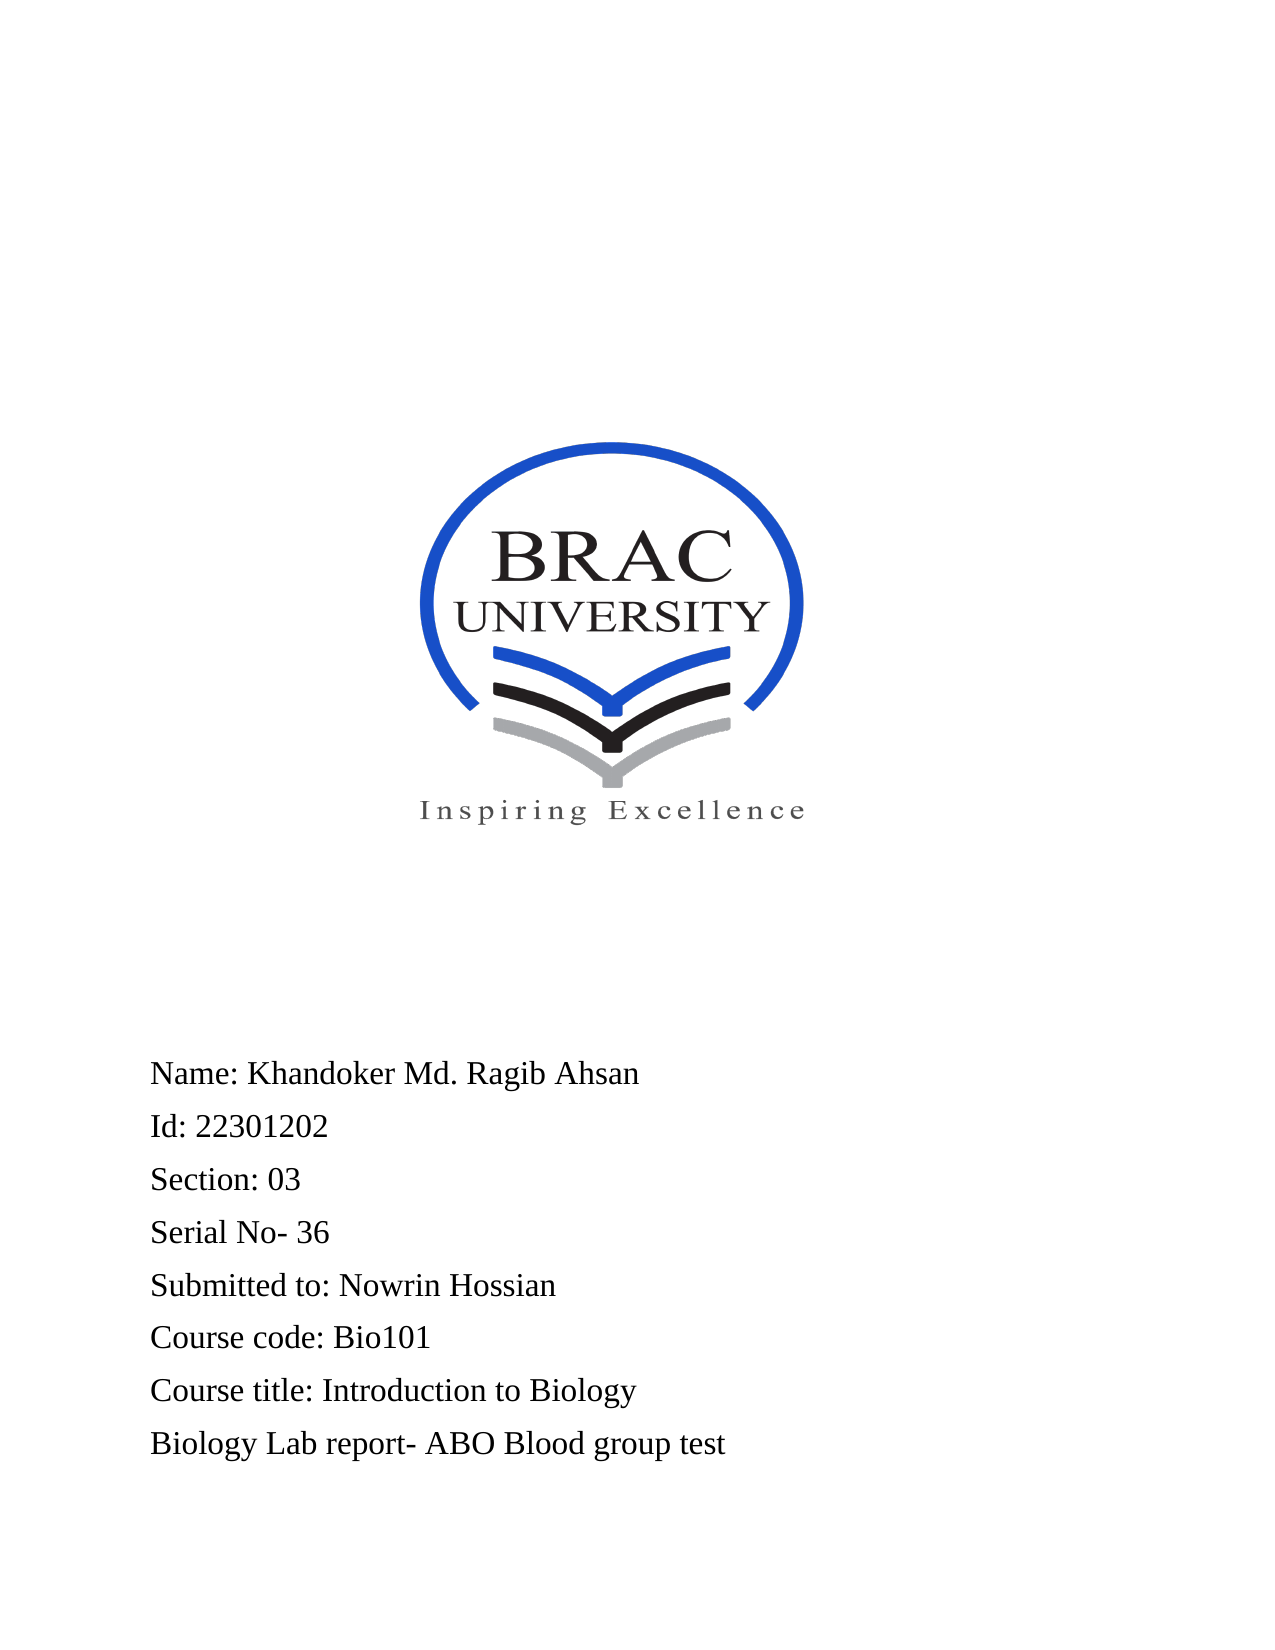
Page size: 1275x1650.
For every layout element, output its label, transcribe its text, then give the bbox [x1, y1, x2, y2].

text Serial No- 36 [150, 1212, 1125, 1250]
text Biology Lab report- ABO Blood group test [150, 1423, 1125, 1462]
text Course code: Bio101 [150, 1318, 1125, 1356]
text Course title: Introduction to Biology [150, 1370, 1125, 1409]
picture [375, 414, 848, 854]
text Submitted to: Nowrin Hossian [150, 1265, 1125, 1303]
text Id: 22301202 [150, 1106, 1125, 1145]
text Section: 03 [150, 1159, 1125, 1197]
text Name: Khandoker Md. Ragib Ahsan [150, 1053, 1125, 1092]
